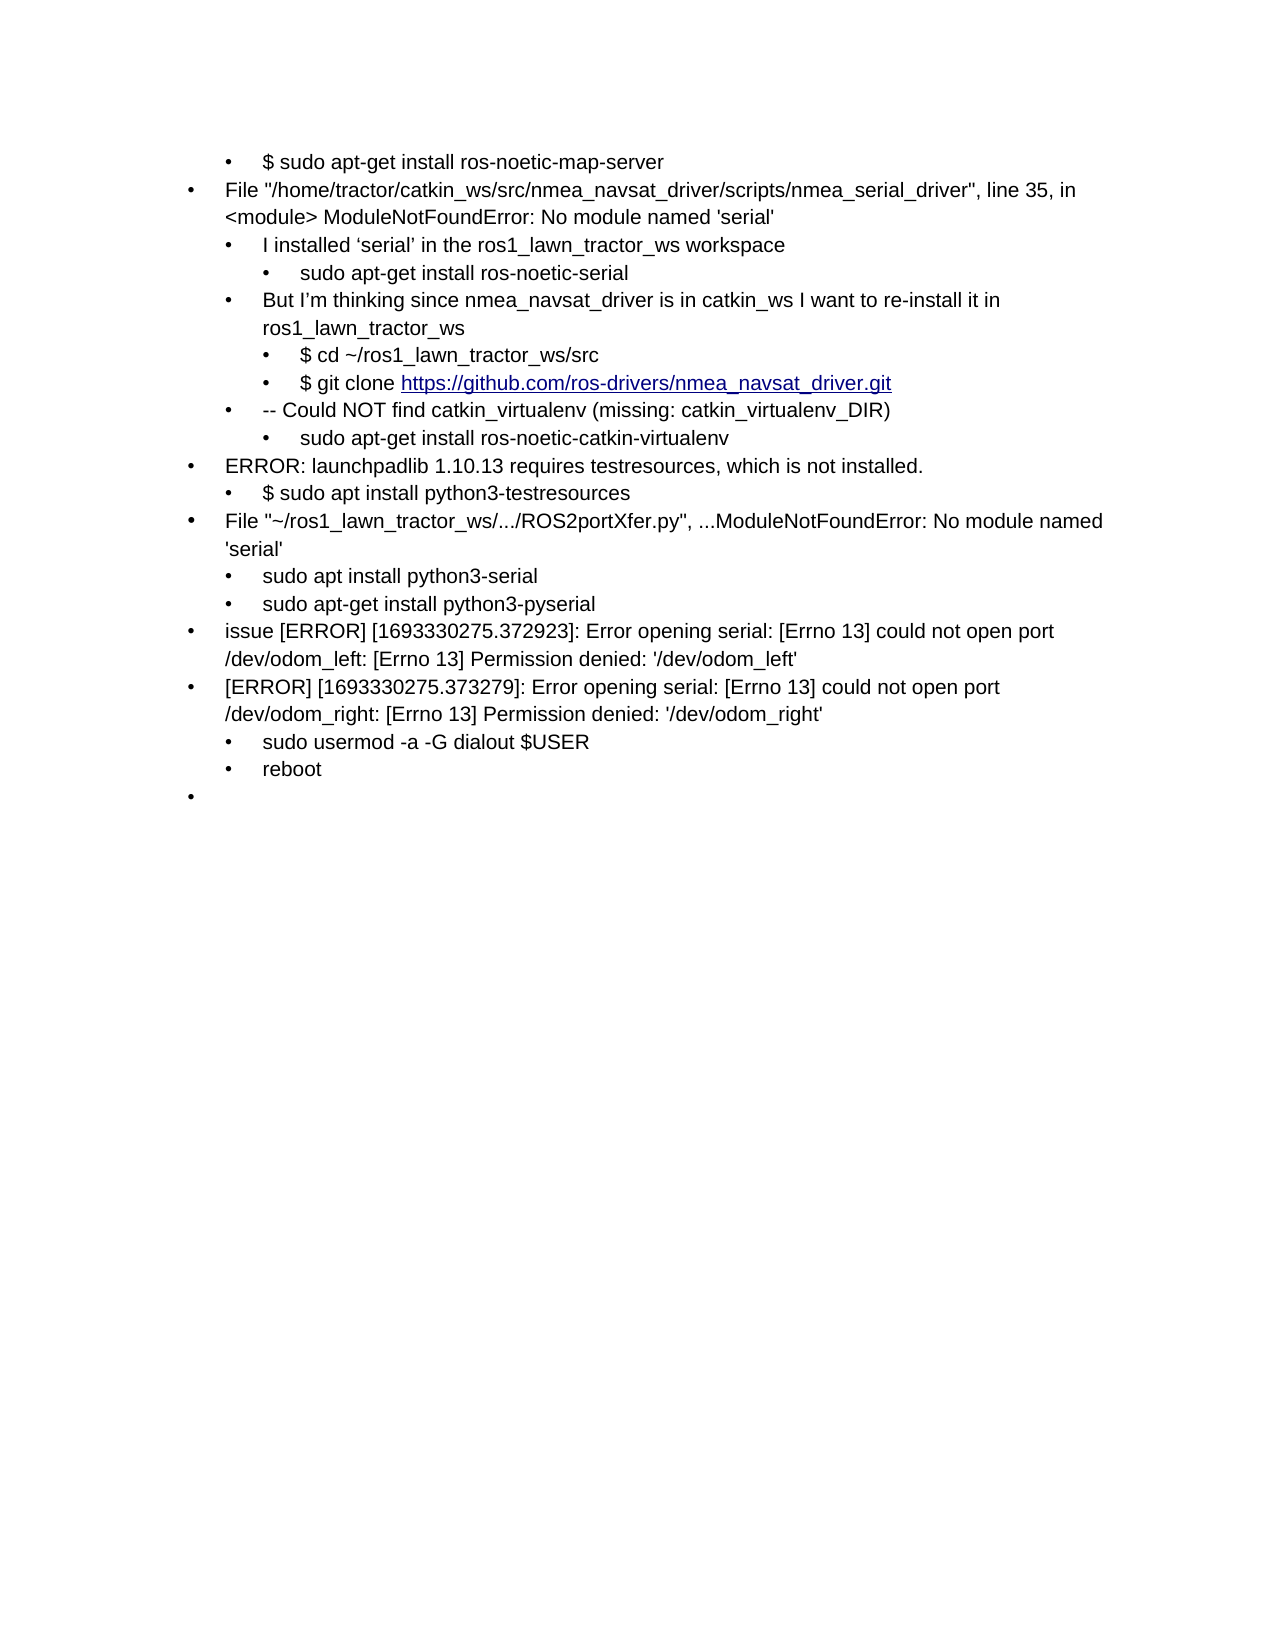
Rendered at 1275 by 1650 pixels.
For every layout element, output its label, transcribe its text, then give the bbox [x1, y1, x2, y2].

list sudo usermod -a -G dialout $USER [225, 729, 1125, 754]
list File "/home/tractor/catkin_ws/src/nmea_navsat_driver/scripts/nmea_serial_driver", line 35, in <module> ModuleNotFoundError: No module named 'serial' [187, 178, 1125, 229]
list $ sudo apt-get install ros-noetic-map-server [225, 150, 1125, 174]
list $ git clone https://github.com/ros-drivers/nmea_navsat_driver.git [262, 371, 1125, 395]
list sudo apt-get install ros-noetic-serial [262, 260, 1125, 284]
list ERROR: launchpadlib 1.10.13 requires testresources, which is not installed. [187, 453, 1125, 477]
list -- Could NOT find catkin_virtualenv (missing: catkin_virtualenv_DIR) [225, 398, 1125, 422]
list [ERROR] [1693330275.373279]: Error opening serial: [Errno 13] could not open port /dev/odom_right: [Errno 13] Permission denied: '/dev/odom_right' [187, 674, 1125, 726]
list $ sudo apt install python3-testresources [225, 481, 1125, 505]
list $ cd ~/ros1_lawn_tractor_ws/src [262, 343, 1125, 367]
list issue [ERROR] [1693330275.372923]: Error opening serial: [Errno 13] could not open port /dev/odom_left: [Errno 13] Permission denied: '/dev/odom_left' [187, 619, 1125, 671]
list reboot [225, 757, 1125, 781]
list File "~/ros1_lawn_tractor_ws/.../ROS2portXfer.py", ...ModuleNotFoundError: No module named 'serial' [187, 509, 1125, 561]
list sudo apt-get install python3-pyserial [225, 592, 1125, 616]
list I installed ‘serial’ in the ros1_lawn_tractor_ws workspace [225, 233, 1125, 257]
list sudo apt install python3-serial [225, 564, 1125, 588]
list But I’m thinking since nmea_navsat_driver is in catkin_ws I want to re-install it in ros1_lawn_tractor_ws [225, 288, 1125, 339]
list sudo apt-get install ros-noetic-catkin-virtualenv [262, 426, 1125, 450]
